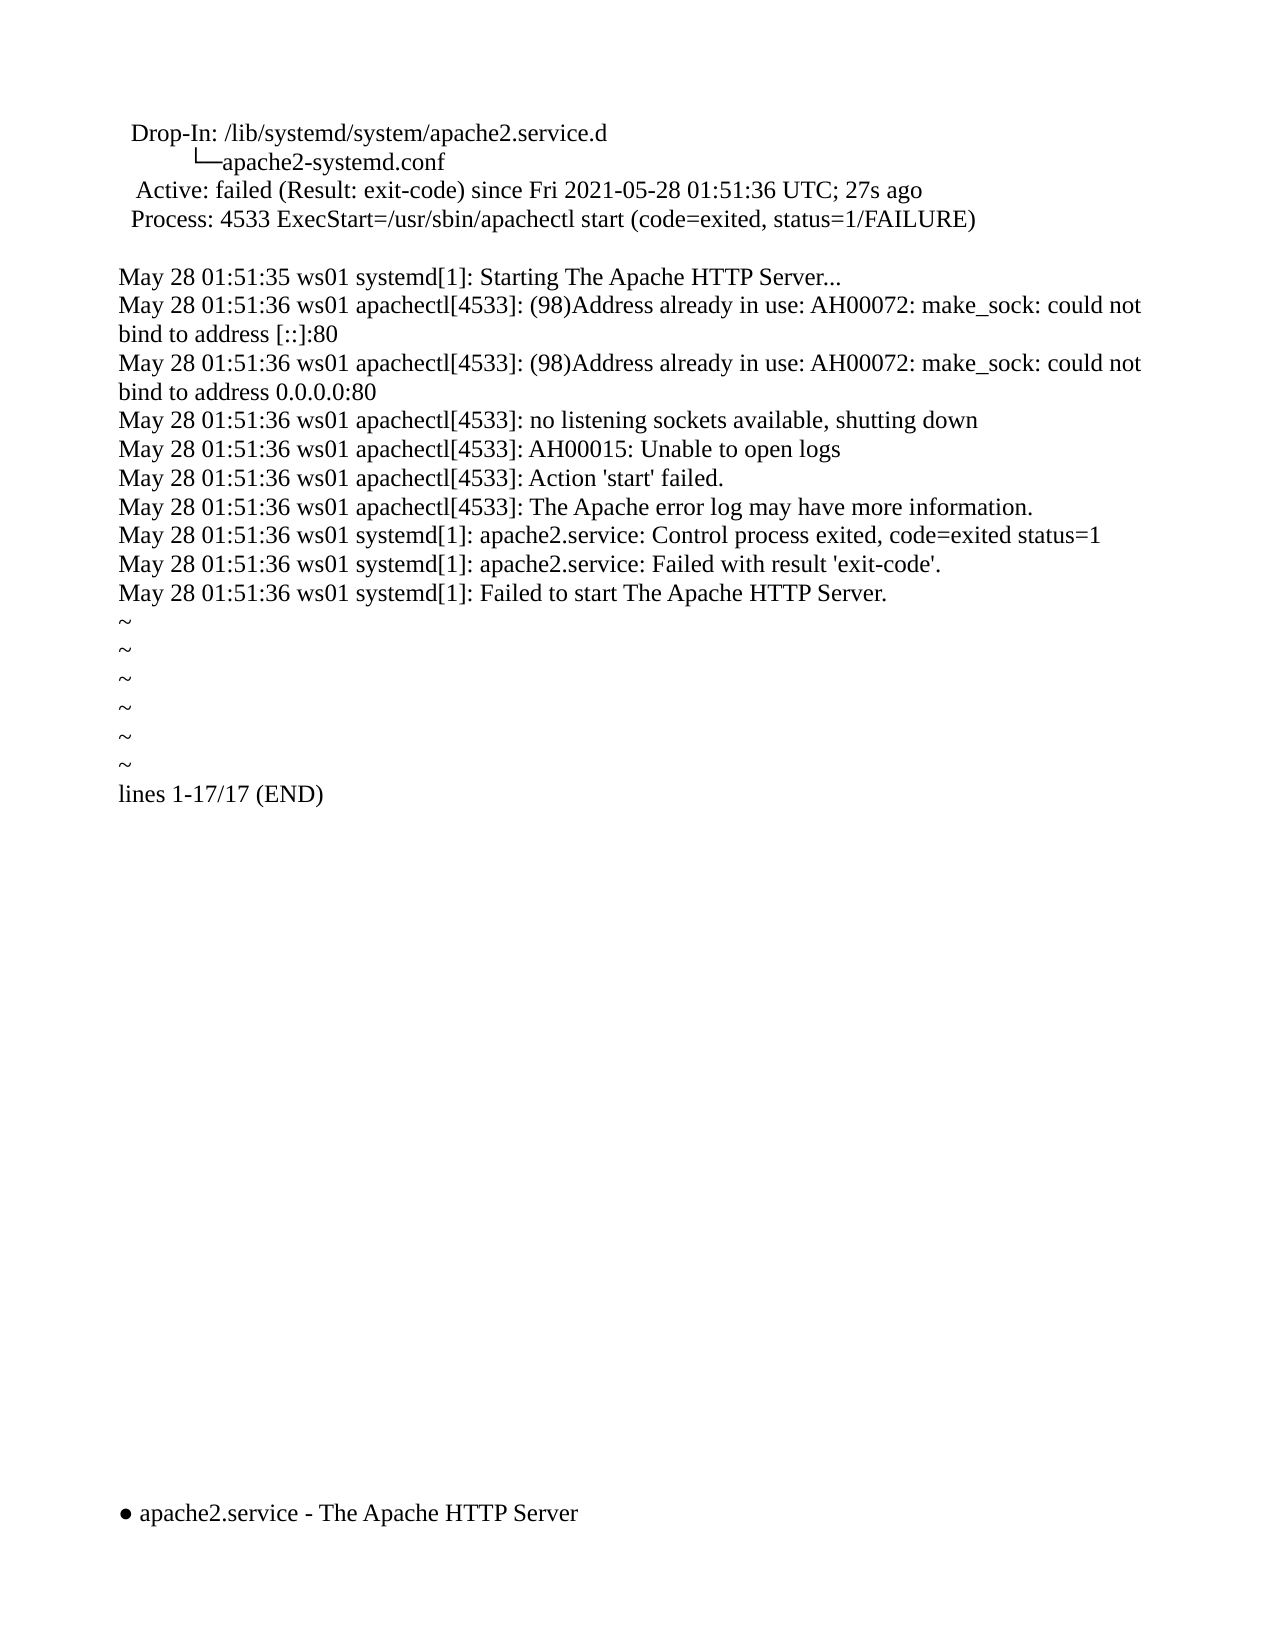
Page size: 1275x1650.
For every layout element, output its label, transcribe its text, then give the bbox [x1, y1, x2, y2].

text May 28 01:51:35 ws01 systemd[1]: Starting The Apache HTTP Server... [118, 262, 1157, 291]
text ~ [118, 751, 1157, 779]
text May 28 01:51:36 ws01 apachectl[4533]: (98)Address already in use: AH00072: make_sock: could not bind to address 0.0.0.0:80 [118, 348, 1157, 406]
text ● apache2.service - The Apache HTTP Server [118, 1498, 1157, 1527]
text ~ [118, 722, 1157, 751]
text May 28 01:51:36 ws01 apachectl[4533]: (98)Address already in use: AH00072: make_sock: could not bind to address [::]:80 [118, 291, 1157, 348]
text ~ [118, 664, 1157, 693]
text May 28 01:51:36 ws01 apachectl[4533]: The Apache error log may have more information. [118, 492, 1157, 521]
text May 28 01:51:36 ws01 systemd[1]: apache2.service: Control process exited, code=exited status=1 [118, 521, 1157, 549]
text lines 1-17/17 (END) [118, 779, 1157, 808]
text Drop-In: /lib/systemd/system/apache2.service.d [118, 118, 1157, 147]
text May 28 01:51:36 ws01 apachectl[4533]: no listening sockets available, shutting down [118, 406, 1157, 434]
text May 28 01:51:36 ws01 apachectl[4533]: Action 'start' failed. [118, 463, 1157, 492]
text ~ [118, 607, 1157, 636]
text May 28 01:51:36 ws01 systemd[1]: apache2.service: Failed with result 'exit-code'. [118, 549, 1157, 578]
text May 28 01:51:36 ws01 systemd[1]: Failed to start The Apache HTTP Server. [118, 578, 1157, 607]
text ~ [118, 693, 1157, 722]
text May 28 01:51:36 ws01 apachectl[4533]: AH00015: Unable to open logs [118, 434, 1157, 463]
text ~ [118, 636, 1157, 664]
text └─apache2-systemd.conf [118, 147, 1157, 176]
text Process: 4533 ExecStart=/usr/sbin/apachectl start (code=exited, status=1/FAILURE) [118, 204, 1157, 233]
text Active: failed (Result: exit-code) since Fri 2021-05-28 01:51:36 UTC; 27s ago [118, 176, 1157, 204]
